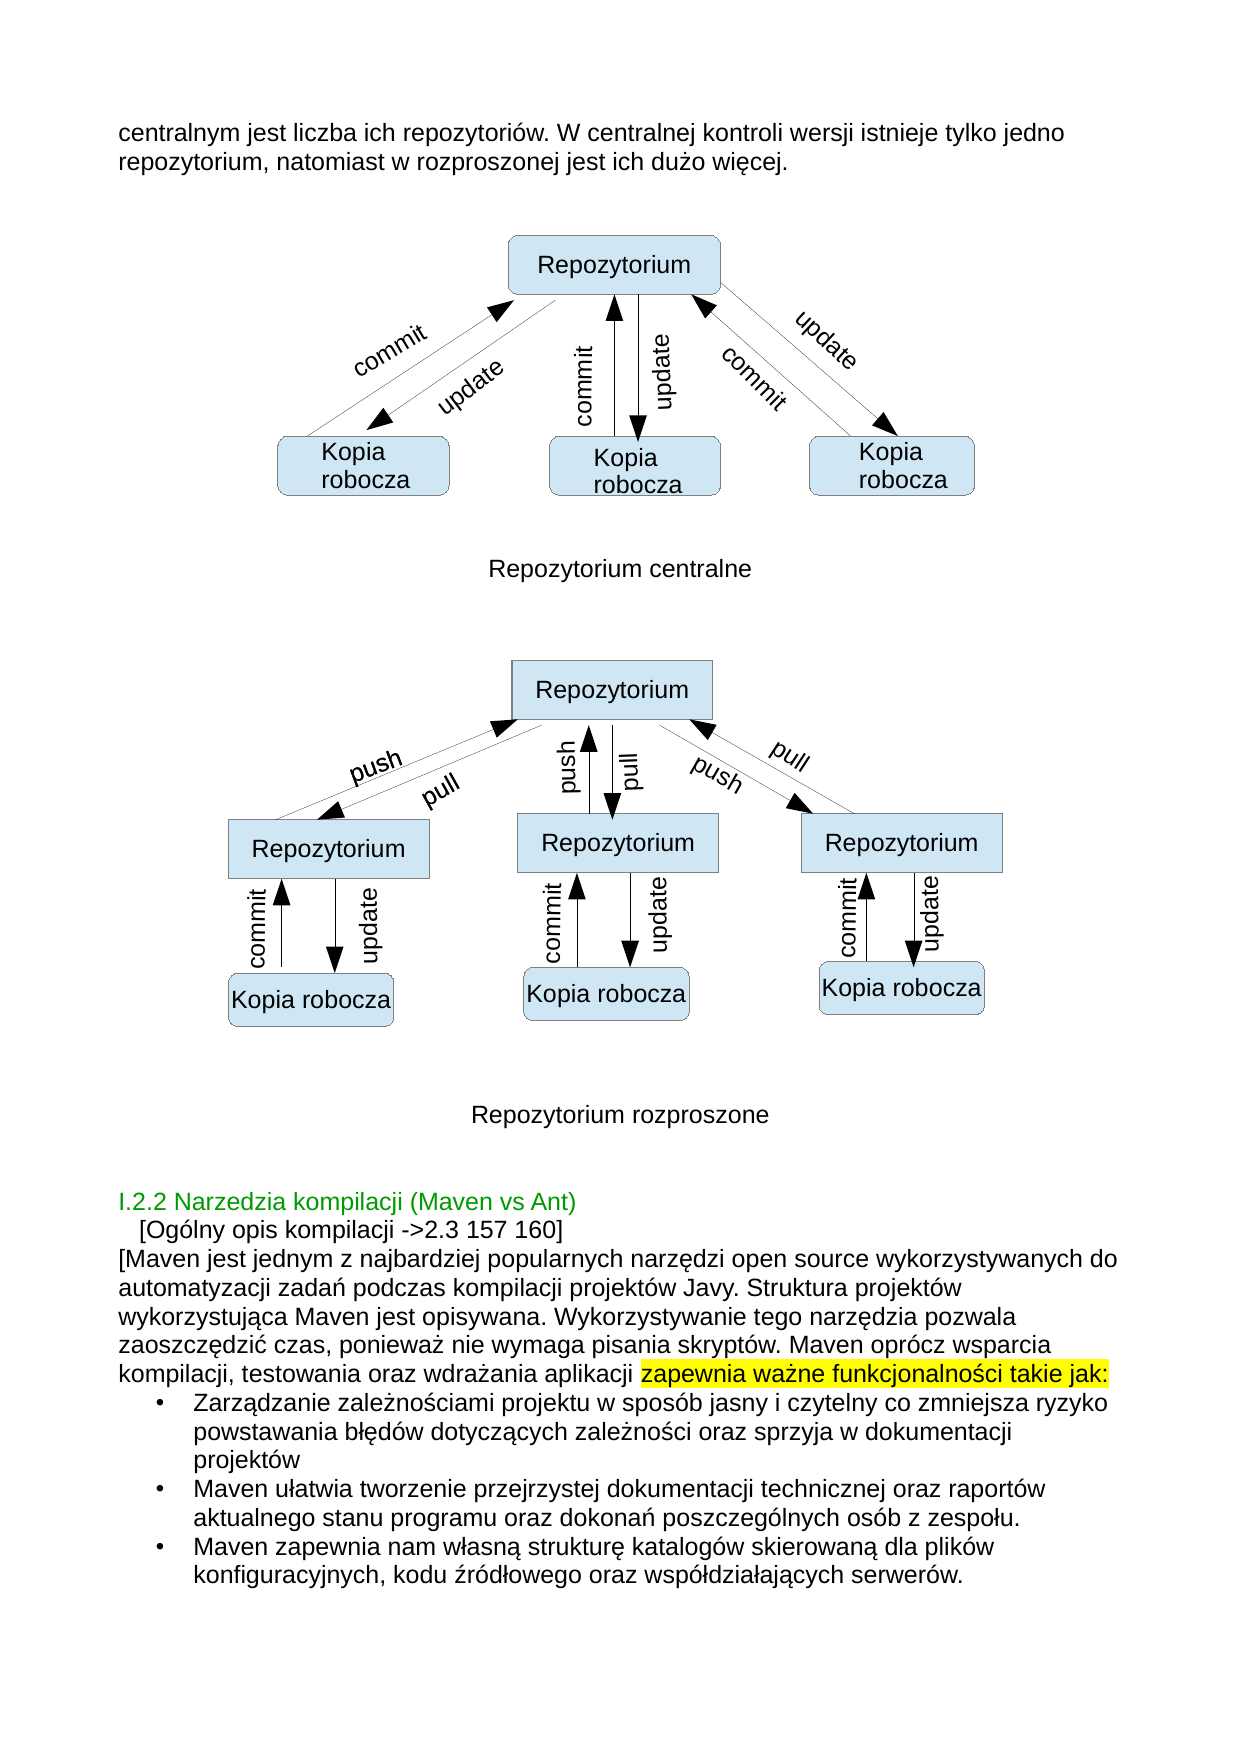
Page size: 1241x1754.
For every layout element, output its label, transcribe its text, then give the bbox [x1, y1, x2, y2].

text I.2.2 Narzedzia kompilacji (Maven vs Ant) [118, 1186, 1122, 1215]
list Maven ułatwia tworzenie przejrzystej dokumentacji technicznej oraz raportów aktualnego stanu programu oraz dokonań poszczególnych osób z zespołu. [156, 1474, 1122, 1532]
text Repozytorium rozproszone [118, 1100, 1122, 1129]
list Maven zapewnia nam własną strukturę katalogów skierowaną dla plików konfiguracyjnych, kodu źródłowego oraz współdziałających serwerów. [156, 1532, 1122, 1589]
list Zarządzanie zależnościami projektu w sposób jasny i czytelny co zmniejsza ryzyko powstawania błędów dotyczących zależności oraz sprzyja w dokumentacji projektów [156, 1388, 1122, 1474]
text centralnym jest liczba ich repozytoriów. W centralnej kontroli wersji istnieje tylko jedno repozytorium, natomiast w rozproszonej jest ich dużo więcej. [118, 118, 1122, 176]
text Repozytorium centralne [118, 176, 1122, 583]
text [Maven jest jednym z najbardziej popularnych narzędzi open source wykorzystywanych do automatyzacji zadań podczas kompilacji projektów Javy. Struktura projektów wykorzystująca Maven jest opisywana. Wykorzystywanie tego narzędzia pozwala zaoszczędzić czas, ponieważ nie wymaga pisania skryptów. Maven oprócz wsparcia kompilacji, testowania oraz wdrażania aplikacji zapewnia ważne funkcjonalności takie jak: [118, 1244, 1122, 1388]
text [Ogólny opis kompilacji ->2.3 157 160] [118, 1215, 1122, 1244]
